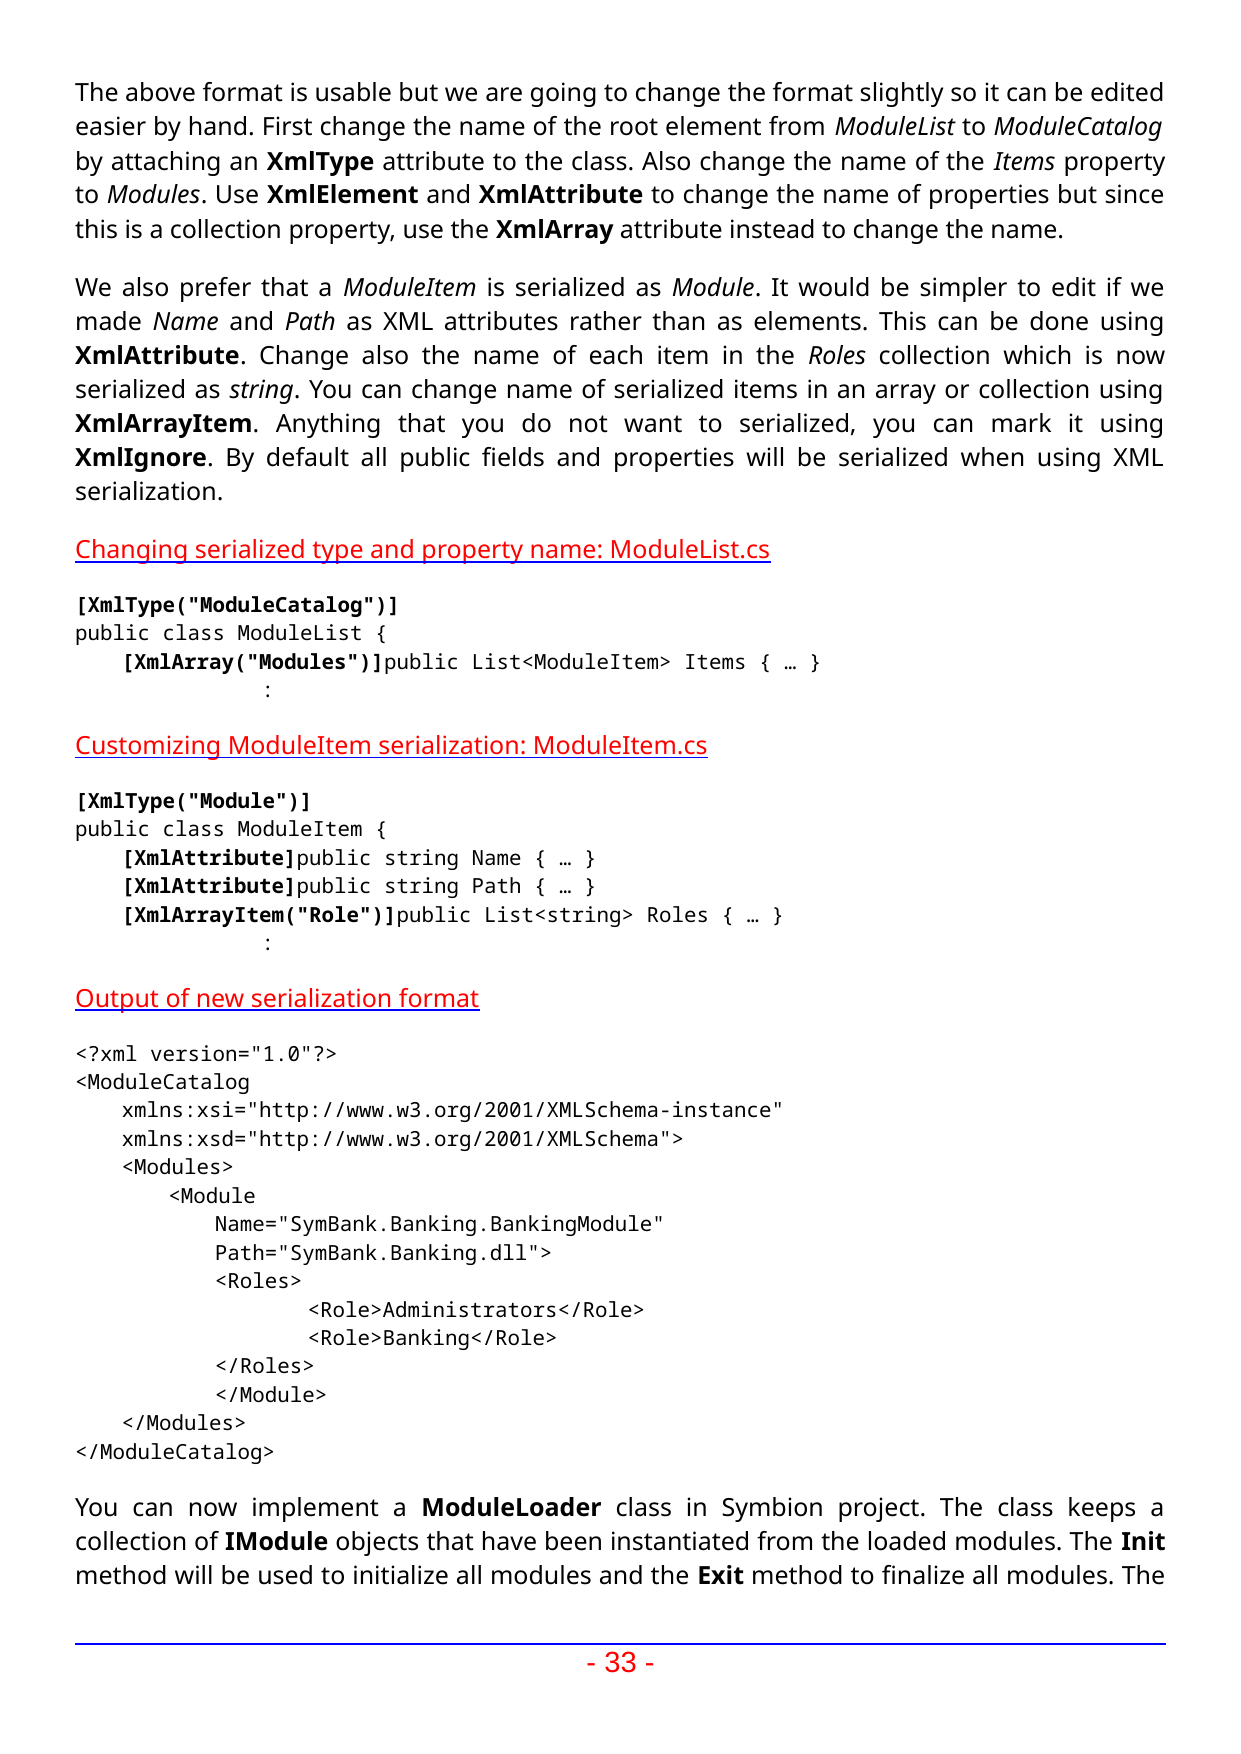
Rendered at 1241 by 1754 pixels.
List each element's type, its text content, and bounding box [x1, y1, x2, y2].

text </Roles> [75, 1352, 1166, 1380]
text : [75, 928, 1166, 957]
text Name="SymBank.Banking.BankingModule" [75, 1209, 1166, 1238]
text </ModuleCatalog> [75, 1437, 1166, 1465]
text <Role>Banking</Role> [75, 1323, 1166, 1352]
text <?xml version="1.0"?> [75, 1039, 1166, 1067]
text Changing serialized type and property name: ModuleList.cs [75, 532, 1166, 566]
text public class ModuleItem { [75, 814, 1166, 843]
text </Module> [75, 1380, 1166, 1408]
text Output of new serialization format [75, 981, 1166, 1015]
text Path="SymBank.Banking.dll"> [75, 1238, 1166, 1266]
text <Roles> [75, 1266, 1166, 1295]
text <Module [75, 1181, 1166, 1209]
text [XmlType("ModuleCatalog")] [75, 590, 1166, 618]
text We also prefer that a ModuleItem is serialized as Module. It would be simpler to edit if we made Name and Path as XML attributes rather than as elements. This can be done using XmlAttribute. Change also the name of each item in the Roles collection which is now serialized as string. You can change name of serialized items in an array or collection using XmlArrayItem. Anything that you do not want to serialized, you can mark it using XmlIgnore. By default all public fields and properties will be serialized when using XML serialization. [75, 269, 1166, 508]
text [XmlArray("Modules")]public List<ModuleItem> Items { … } [75, 647, 1166, 675]
text [XmlType("Module")] [75, 786, 1166, 814]
text [XmlArrayItem("Role")]public List<string> Roles { … } [75, 900, 1166, 928]
text The above format is usable but we are going to change the format slightly so it can be edited easier by hand. First change the name of the root element from ModuleList to ModuleCatalog by attaching an XmlType attribute to the class. Also change the name of the Items property to Modules. Use XmlElement and XmlAttribute to change the name of properties but since this is a collection property, use the XmlArray attribute instead to change the name. [75, 75, 1166, 245]
text [XmlAttribute]public string Name { … } [75, 843, 1166, 871]
text <Modules> [75, 1152, 1166, 1181]
text Customizing ModuleItem serialization: ModuleItem.cs [75, 728, 1166, 762]
text You can now implement a ModuleLoader class in Symbion project. The class keeps a collection of IModule objects that have been instantiated from the loaded modules. The Init method will be used to initialize all modules and the Exit method to finalize all modules. The [75, 1489, 1166, 1592]
text : [75, 675, 1166, 704]
text xmlns:xsi="http://www.w3.org/2001/XMLSchema-instance" xmlns:xsd="http://www.w3.org/2001/XMLSchema"> [75, 1096, 1166, 1152]
text <ModuleCatalog [75, 1067, 1166, 1096]
text [XmlAttribute]public string Path { … } [75, 871, 1166, 900]
text <Role>Administrators</Role> [75, 1295, 1166, 1323]
text </Modules> [75, 1408, 1166, 1437]
text public class ModuleList { [75, 618, 1166, 647]
